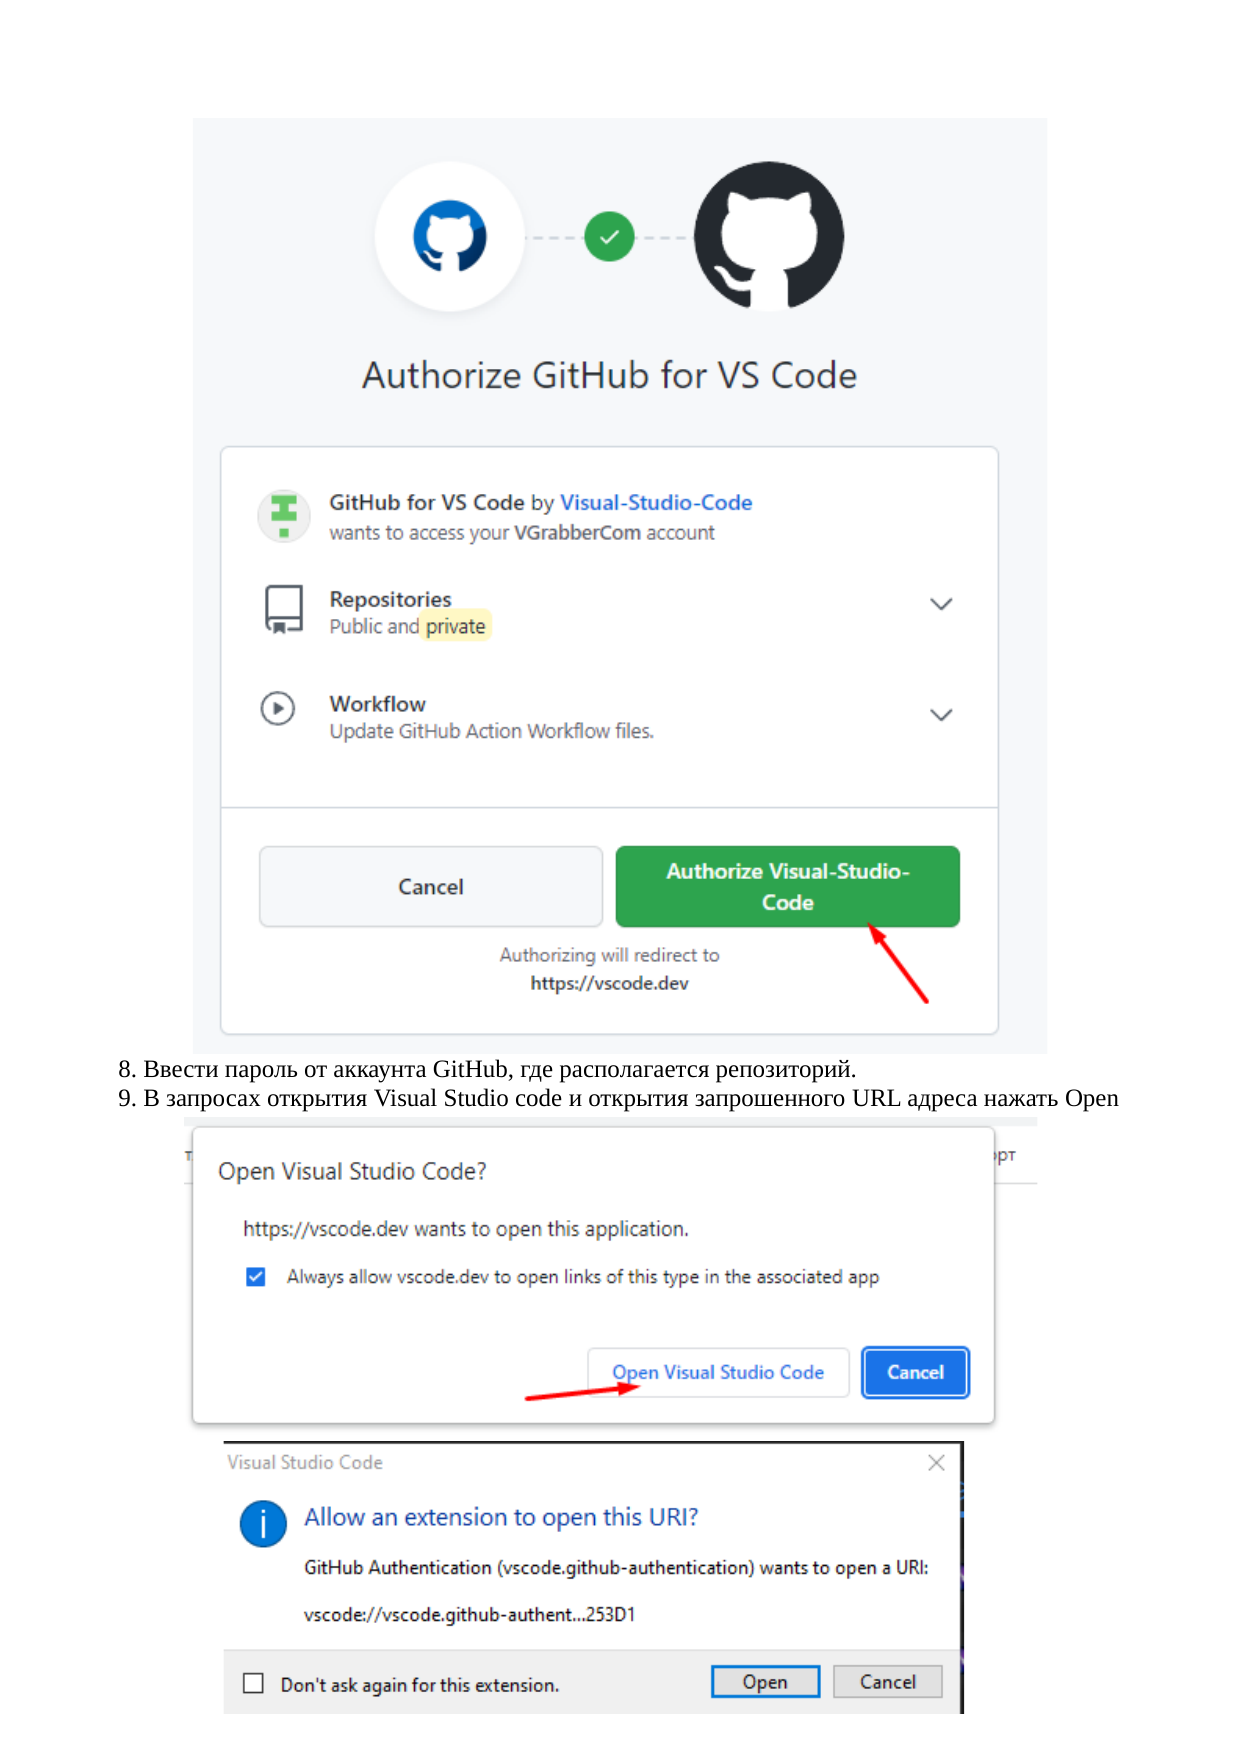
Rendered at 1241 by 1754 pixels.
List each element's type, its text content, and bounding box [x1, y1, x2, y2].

text 9. В запросах открытия Visual Studio code и открытия запрошенного URL адреса нажать Open [118, 1083, 1122, 1112]
picture [192, 118, 1048, 1054]
text 8. Ввести пароль от аккаунта GitHub, где располагается репозиторий. [118, 118, 1122, 1083]
picture [184, 1117, 1038, 1714]
